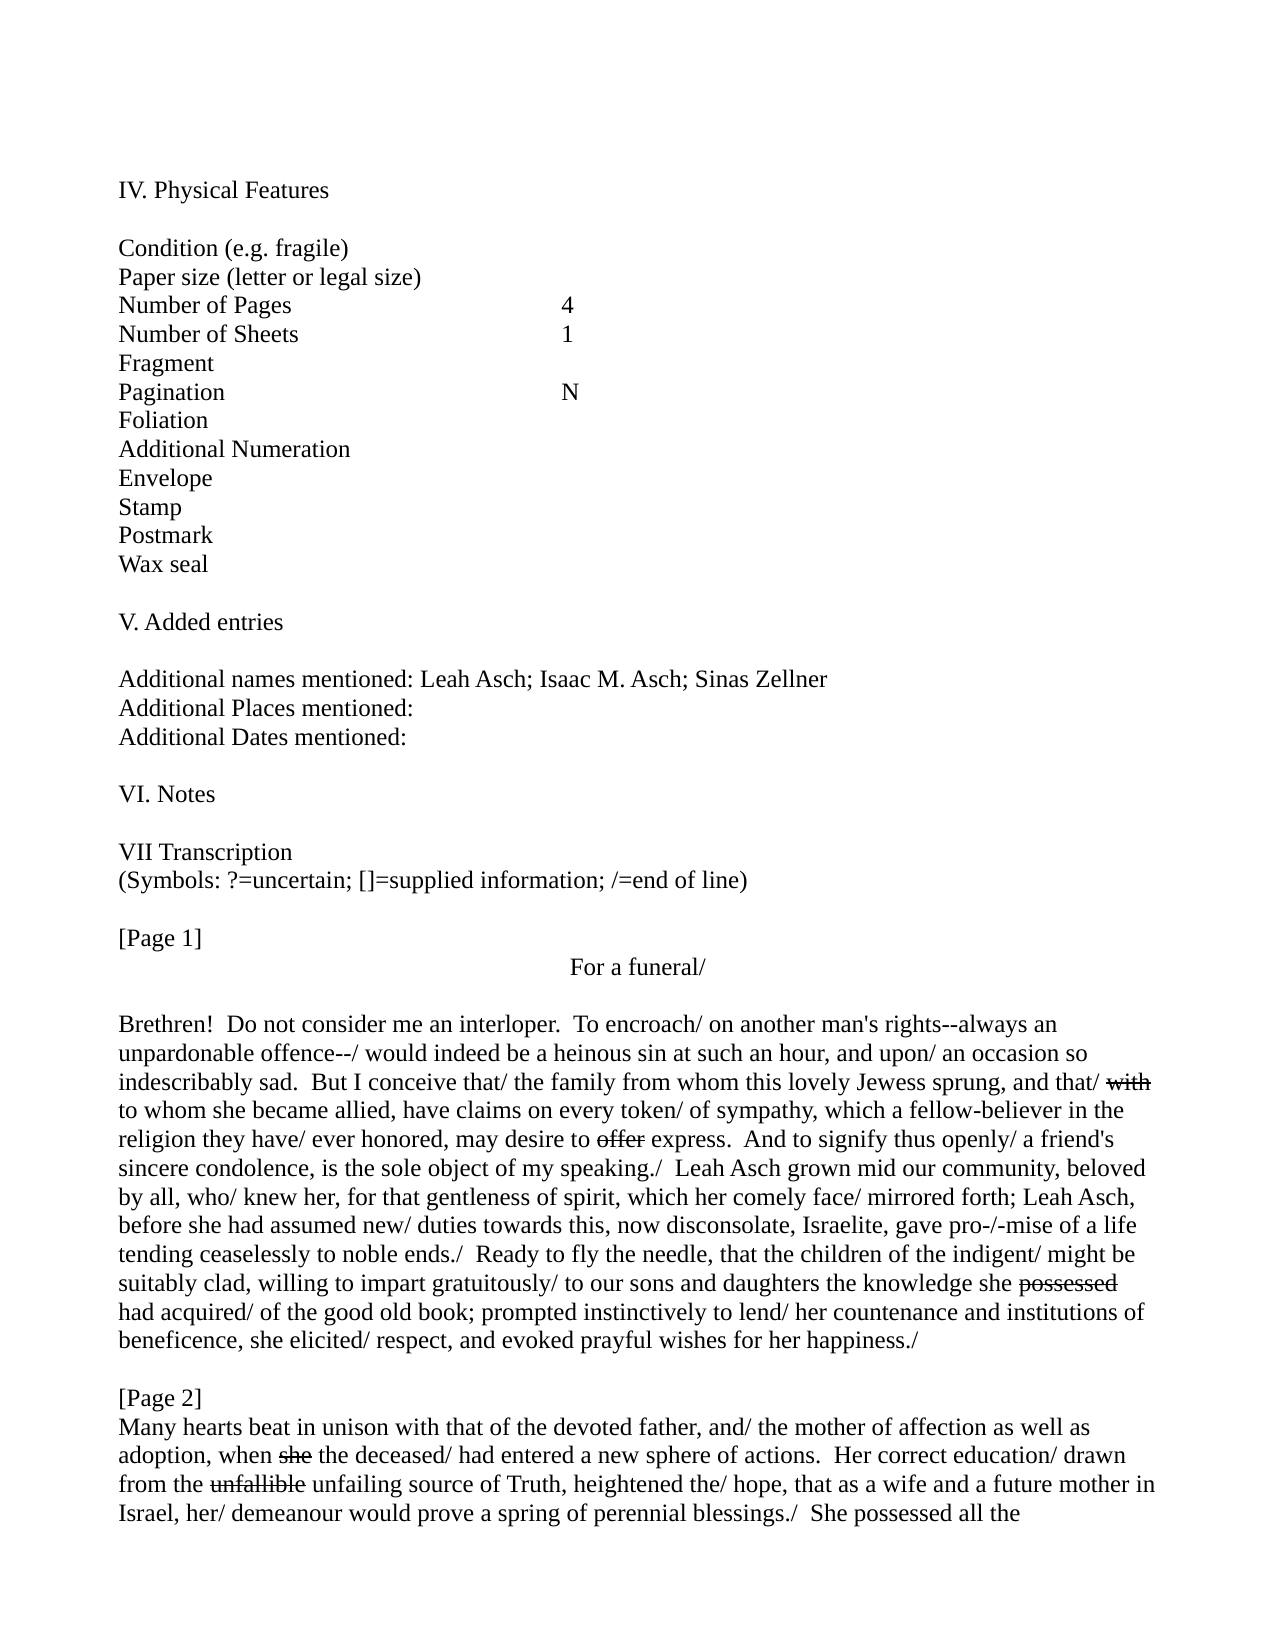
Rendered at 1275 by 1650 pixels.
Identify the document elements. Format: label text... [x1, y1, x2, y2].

text Additional Dates mentioned: [118, 722, 1157, 751]
text For a funeral/ [118, 952, 1157, 981]
text Many hearts beat in unison with that of the devoted father, and/ the mother of affection as well as adoption, when she the deceased/ had entered a new sphere of actions. Her correct education/ drawn from the unfallible unfailing source of Truth, heightened the/ hope, that as a wife and a future mother in Israel, her/ demeanour would prove a spring of perennial blessings./ She possessed all the [118, 1412, 1157, 1527]
text (Symbols: ?=uncertain; []=supplied information; /=end of line) [118, 866, 1157, 894]
text Paper size (letter or legal size) [118, 262, 1157, 291]
text Fragment [118, 348, 1157, 377]
text Additional names mentioned: Leah Asch; Isaac M. Asch; Sinas Zellner [118, 664, 1157, 693]
text Pagination N [118, 377, 1157, 406]
text Number of Pages 4 [118, 291, 1157, 319]
text Additional Places mentioned: [118, 693, 1157, 722]
text [Page 2] [118, 1383, 1157, 1412]
text Postma rk [118, 521, 1157, 549]
text [Page 1] [118, 923, 1157, 952]
text Brethren! Do not consider me an interloper. To encroach/ on another man's rights--always an unpardonable offence--/ would indeed be a heinous sin at such an hour, and upon/ an occasion so indescribably sad. But I conceive that/ the family from whom this lovely Jewess sprung, and that/ with to whom she became allied, have claims on every token/ of sympathy, which a fellow-believer in the religion they have/ ever honored, may desire to offer express. And to signify thus openly/ a friend's sincere condolence, is the sole object of my speaking./ Leah Asch grown mid our community, beloved by all, who/ knew her, for that gentleness of spirit, which her comely face/ mirrored forth; Leah Asch, before she had assumed new/ duties towards this, now disconsolate, Israelite, gave pro-/-mise of a life tending ceaselessly to noble ends./ Ready to fly the needle, that the children of the indigent/ might be suitably clad, willing to impart gratuitously/ to our sons and daughters the knowledge she possessed had acquired/ of the good old book; prompted instinctively to lend/ her countenance and institutions of beneficence, she elicited/ respect, and evoked prayful wishes for her happiness./ [118, 1009, 1157, 1354]
text VI. Notes [118, 779, 1157, 808]
text Envelope [118, 463, 1157, 492]
text Condition (e.g. fragile) [118, 233, 1157, 262]
text VII Transcription [118, 837, 1157, 866]
text V. Added entries [118, 607, 1157, 636]
text Additional Numeration [118, 434, 1157, 463]
text Number of Sheets 1 [118, 319, 1157, 348]
text Stamp [118, 492, 1157, 521]
text Foliation [118, 406, 1157, 434]
text IV. Physical Features [118, 176, 1157, 204]
text Wax seal [118, 549, 1157, 578]
